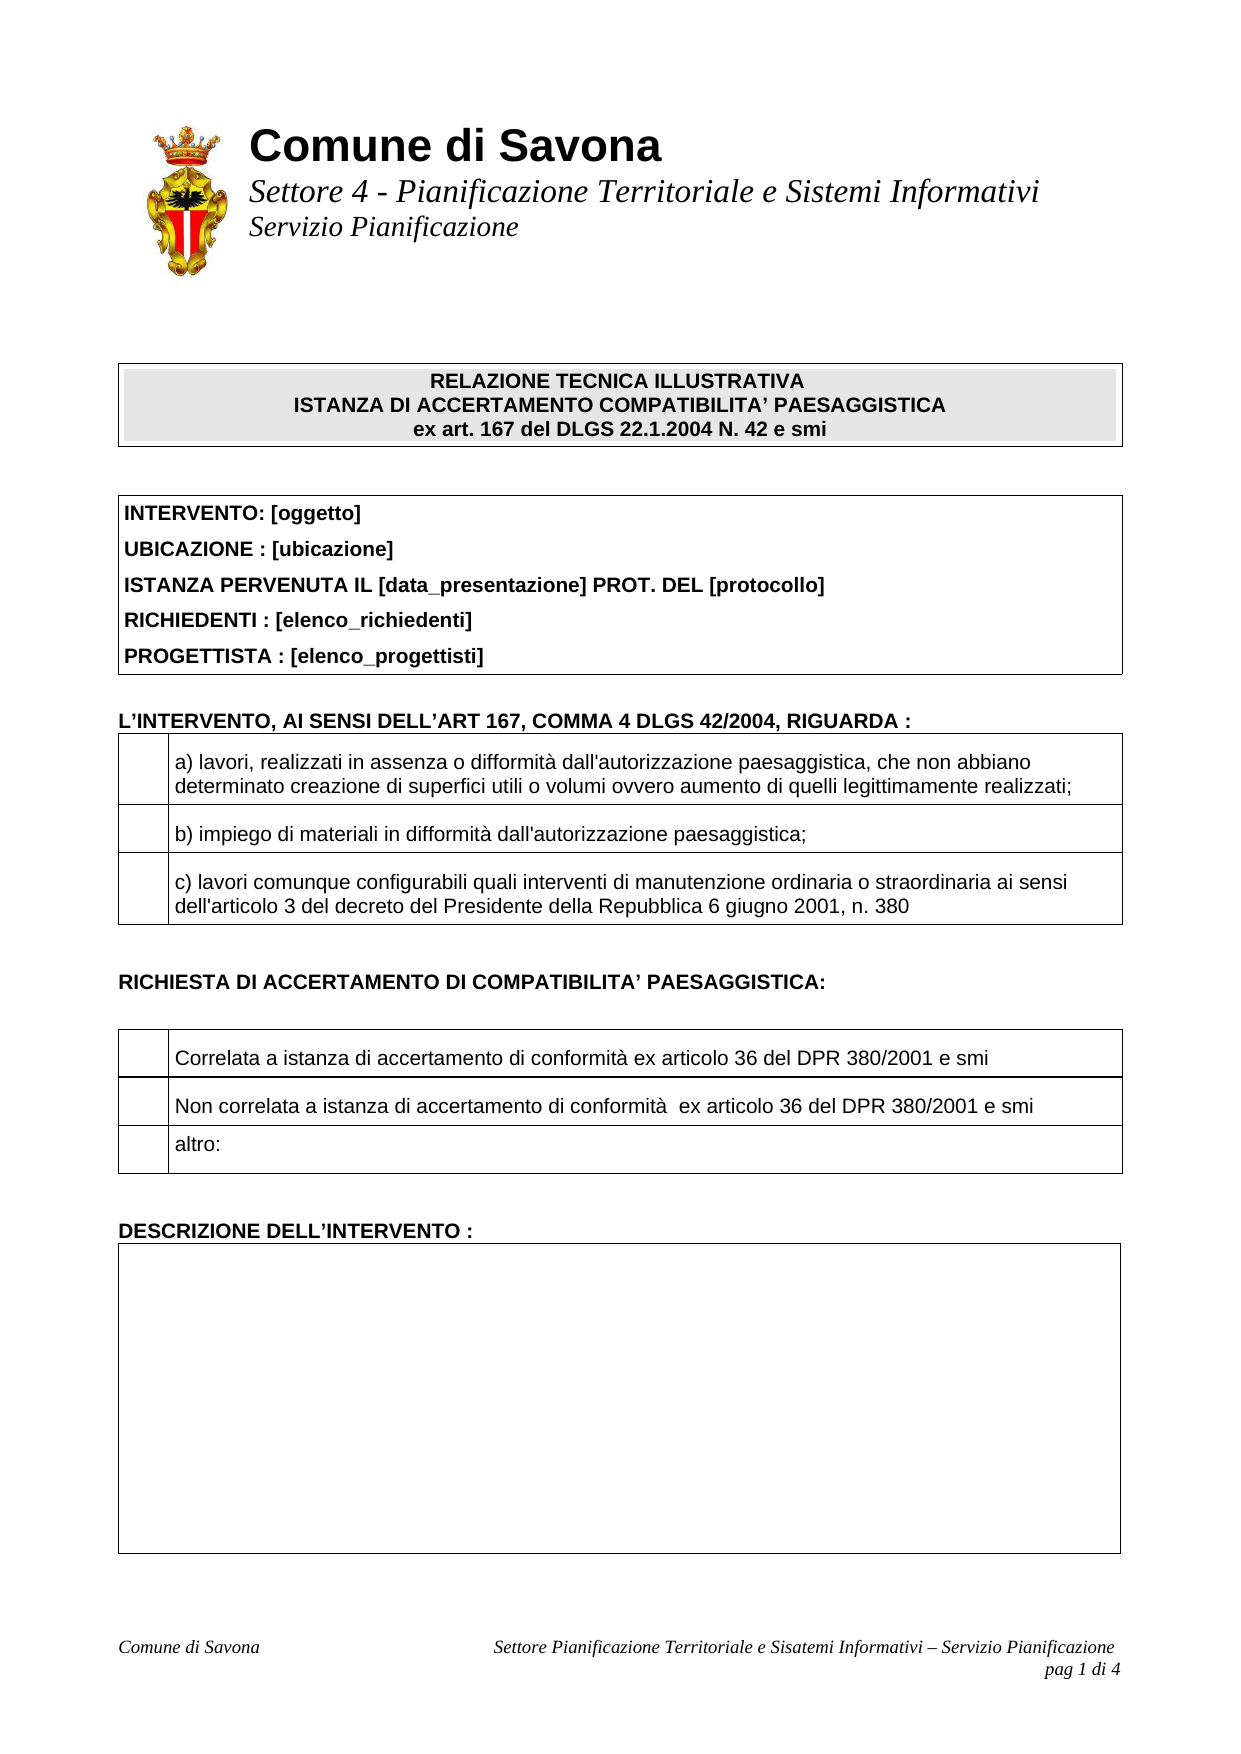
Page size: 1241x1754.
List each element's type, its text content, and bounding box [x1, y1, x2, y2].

text Settore 4 - Pianificazione Territoriale e Sistemi Informativi [249, 171, 1122, 209]
table_cell [119, 805, 168, 852]
text L’INTERVENTO, AI SENSI DELL’ART 167, COMMA 4 DLGS 42/2004, RIGUARDA : [118, 708, 1122, 732]
table_header [119, 734, 168, 804]
table_header INTERVENTO: [oggetto] UBICAZIONE : [ubicazione] ISTANZA PERVENUTA IL [data_presentazione] PROT. DEL [protocollo] RICHIEDENTI : [elenco_richiedenti] PROGETTISTA : [elenco_progettisti] [119, 496, 1122, 674]
table_header Correlata a istanza di accertamento di conformità ex articolo 36 del DPR 380/2001 e smi [169, 1030, 1122, 1076]
text RICHIESTA DI ACCERTAMENTO DI COMPATIBILITA’ PAESAGGISTICA: [118, 970, 1122, 994]
table_header [119, 1244, 1120, 1553]
table_cell [119, 1126, 168, 1172]
text DESCRIZIONE DELL’INTERVENTO : [118, 1218, 1122, 1242]
table_header RELAZIONE TECNICA ILLUSTRATIVA ISTANZA DI ACCERTAMENTO COMPATIBILITA’ PAESAGGISTICA ex art. 167 del DLGS 22.1.2004 N. 42 e smi [119, 364, 1122, 446]
table_cell Non correlata a istanza di accertamento di conformità ex articolo 36 del DPR 380/2001 e smi [169, 1078, 1122, 1124]
text Servizio Pianificazione [249, 209, 1122, 243]
table_header a) lavori, realizzati in assenza o difformità dall'autorizzazione paesaggistica, che non abbiano determinato creazione di superfici utili o volumi ovvero aumento di quelli legittimamente realizzati; [169, 734, 1122, 804]
table_cell b) impiego di materiali in difformità dall'autorizzazione paesaggistica; [169, 805, 1122, 852]
table_header [119, 1030, 168, 1076]
table_cell c) lavori comunque configurabili quali interventi di manutenzione ordinaria o straordinaria ai sensi dell'articolo 3 del decreto del Presidente della Repubblica 6 giugno 2001, n. 380 [169, 853, 1122, 924]
text Comune di Savona [118, 118, 1122, 171]
table_cell [119, 853, 168, 924]
table_cell [119, 1078, 168, 1124]
table_cell altro: [169, 1126, 1122, 1172]
picture [125, 126, 249, 276]
